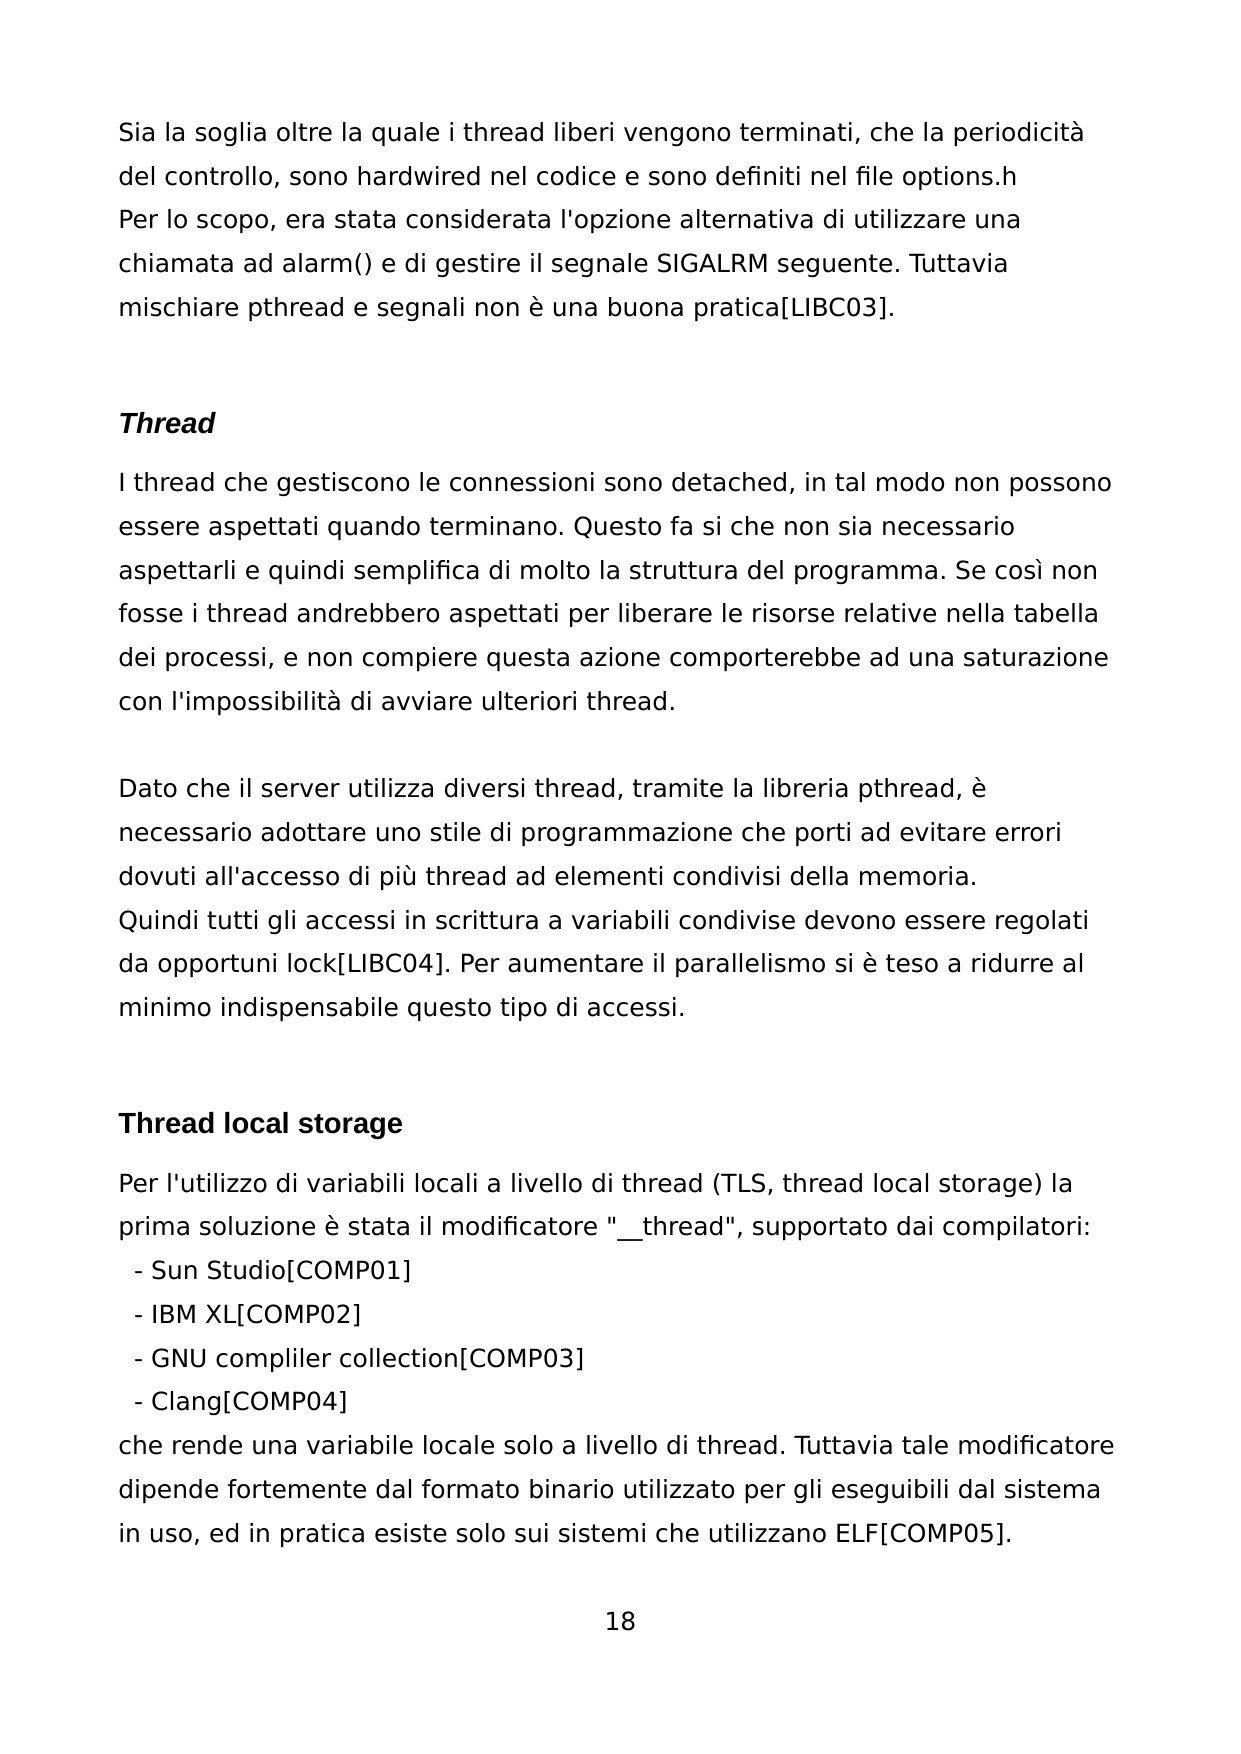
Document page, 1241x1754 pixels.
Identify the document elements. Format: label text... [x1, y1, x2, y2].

text - Sun Studio[COMP01] [118, 1256, 1122, 1285]
text I thread che gestiscono le connessioni sono detached, in tal modo non possono essere aspettati quando terminano. Questo fa si che non sia necessario aspettarli e quindi semplifica di molto la struttura del programma. Se così non fosse i thread andrebbero aspettati per liberare le risorse relative nella tabella dei processi, e non compiere questa azione comporterebbe ad una saturazione con l'impossibilità di avviare ulteriori thread. [118, 468, 1122, 716]
text - IBM XL[COMP02] [118, 1300, 1122, 1329]
text Per l'utilizzo di variabili locali a livello di thread (TLS, thread local storage) la prima soluzione è stata il modificatore "__thread", supportato dai compilatori: [118, 1169, 1122, 1242]
text Quindi tutti gli accessi in scrittura a variabili condivise devono essere regolati da opportuni lock[LIBC04]. Per aumentare il parallelismo si è teso a ridurre al minimo indispensabile questo tipo di accessi. [118, 906, 1122, 1023]
text - GNU compliler collection[COMP03] [118, 1344, 1122, 1373]
text Dato che il server utilizza diversi thread, tramite la libreria pthread, è necessario adottare uno stile di programmazione che porti ad evitare errori dovuti all'accesso di più thread ad elementi condivisi della memoria. [118, 775, 1122, 891]
subtitle Thread [118, 406, 1122, 439]
text - Clang[COMP04] [118, 1387, 1122, 1417]
text Per lo scopo, era stata considerata l'opzione alternativa di utilizzare una chiamata ad alarm() e di gestire il segnale SIGALRM seguente. Tuttavia mischiare pthread e segnali non è una buona pratica[LIBC03]. [118, 206, 1122, 322]
subtitle Thread local storage [118, 1106, 1122, 1139]
text Sia la soglia oltre la quale i thread liberi vengono terminati, che la periodicità del controllo, sono hardwired nel codice e sono definiti nel file options.h [118, 118, 1122, 191]
text che rende una variabile locale solo a livello di thread. Tuttavia tale modificatore dipende fortemente dal formato binario utilizzato per gli eseguibili dal sistema in uso, ed in pratica esiste solo sui sistemi che utilizzano ELF[COMP05]. [118, 1431, 1122, 1548]
